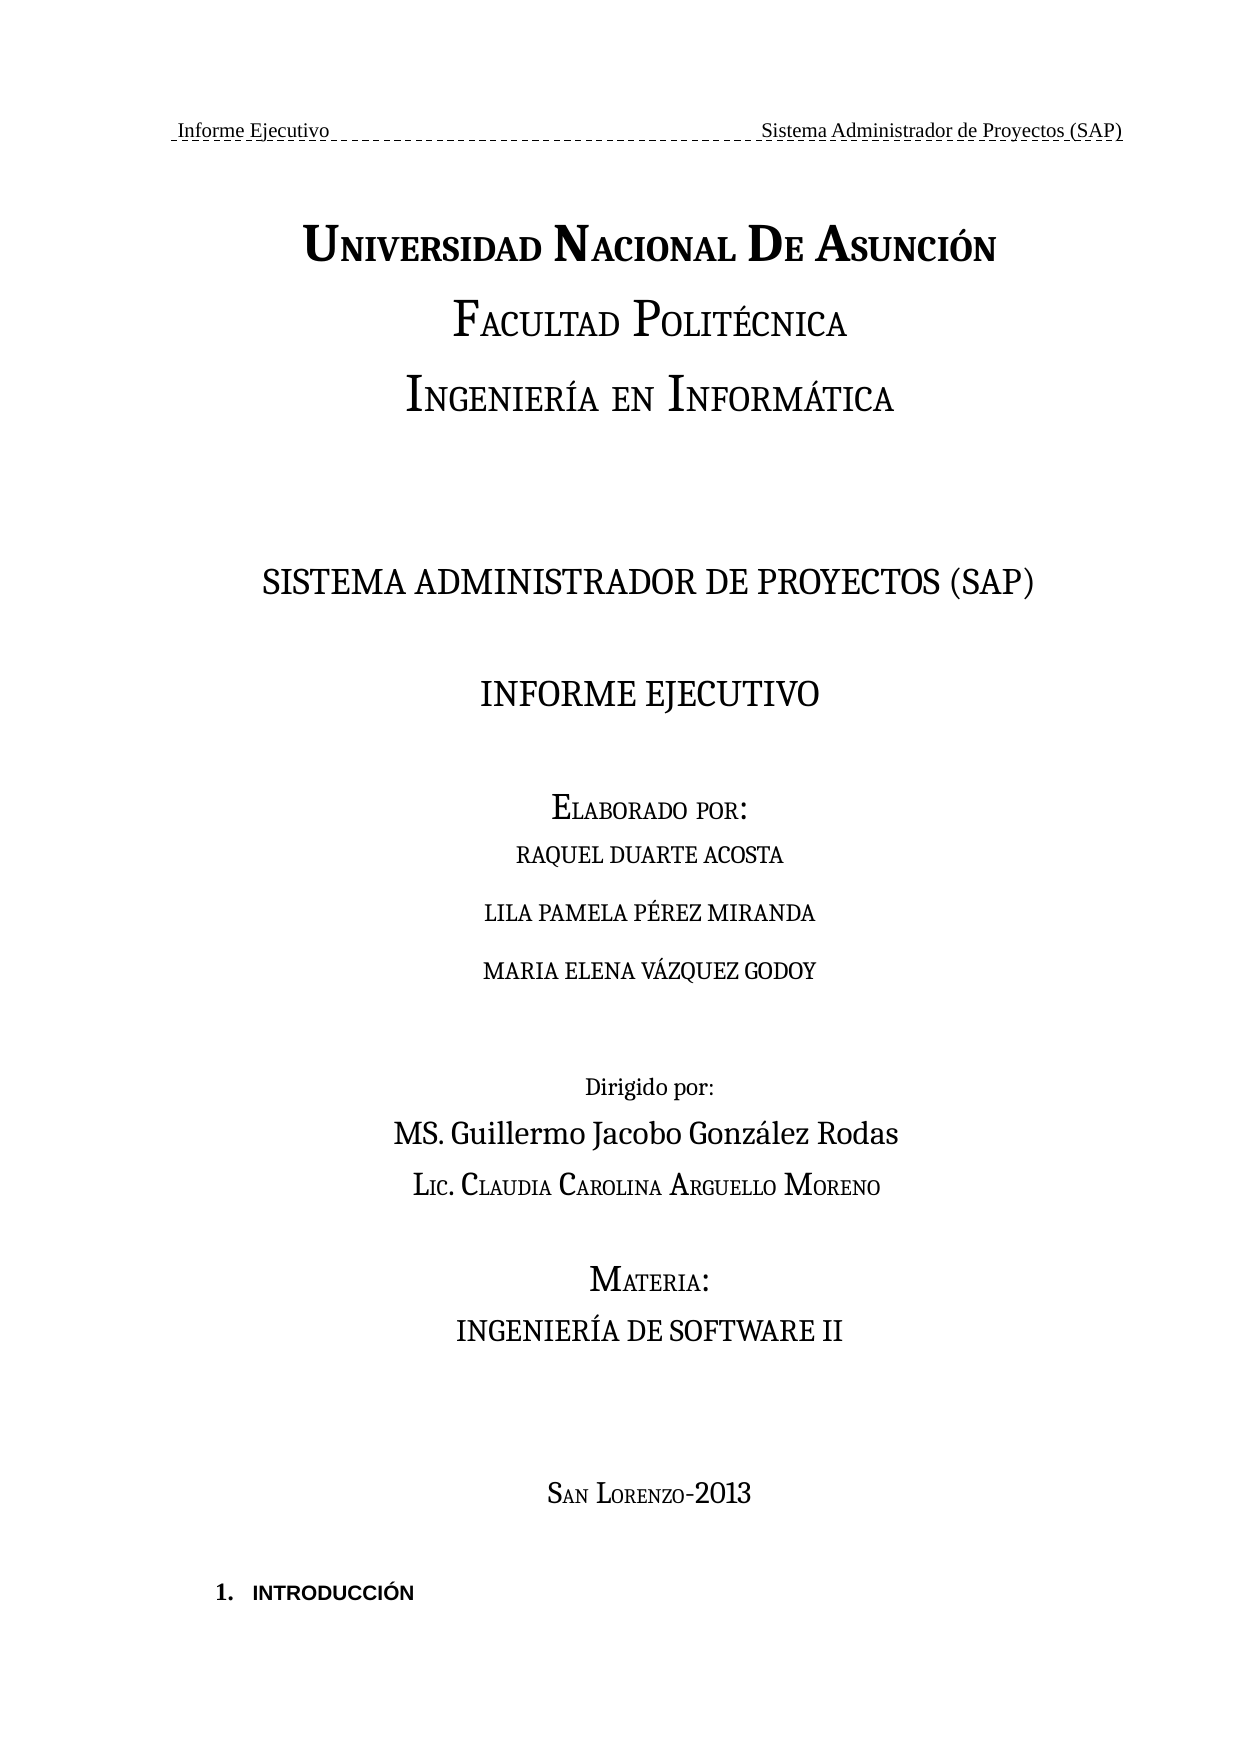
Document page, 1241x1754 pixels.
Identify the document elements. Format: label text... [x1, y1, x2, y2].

text INGENIERÍA DE SOFTWARE II [177, 1313, 1122, 1349]
text LILA PAMELA PÉREZ MIRANDA [177, 899, 1122, 928]
text RAQUEL DUARTE ACOSTA [177, 841, 1122, 870]
text Facultad Politécnica [177, 288, 1122, 350]
text Materia: [177, 1257, 1122, 1300]
text SISTEMA ADMINISTRADOR DE PROYECTOS (SAP) [177, 561, 1122, 604]
list INTRODUCCIÓN [215, 1577, 1122, 1606]
text San Lorenzo-2013 [177, 1475, 1122, 1511]
text Lic. Claudia Carolina Arguello Moreno [177, 1165, 1122, 1203]
text INFORME EJECUTIVO [177, 672, 1122, 715]
text Dirigido por: [177, 1073, 1122, 1102]
text MS. Guillermo Jacobo González Rodas [177, 1114, 1122, 1153]
text Elaborado por: [177, 786, 1122, 829]
text Universidad Nacional De Asunción [177, 213, 1122, 275]
text MARIA ELENA VÁZQUEZ GODOY [177, 957, 1122, 986]
text Ingeniería en Informática [177, 362, 1122, 425]
